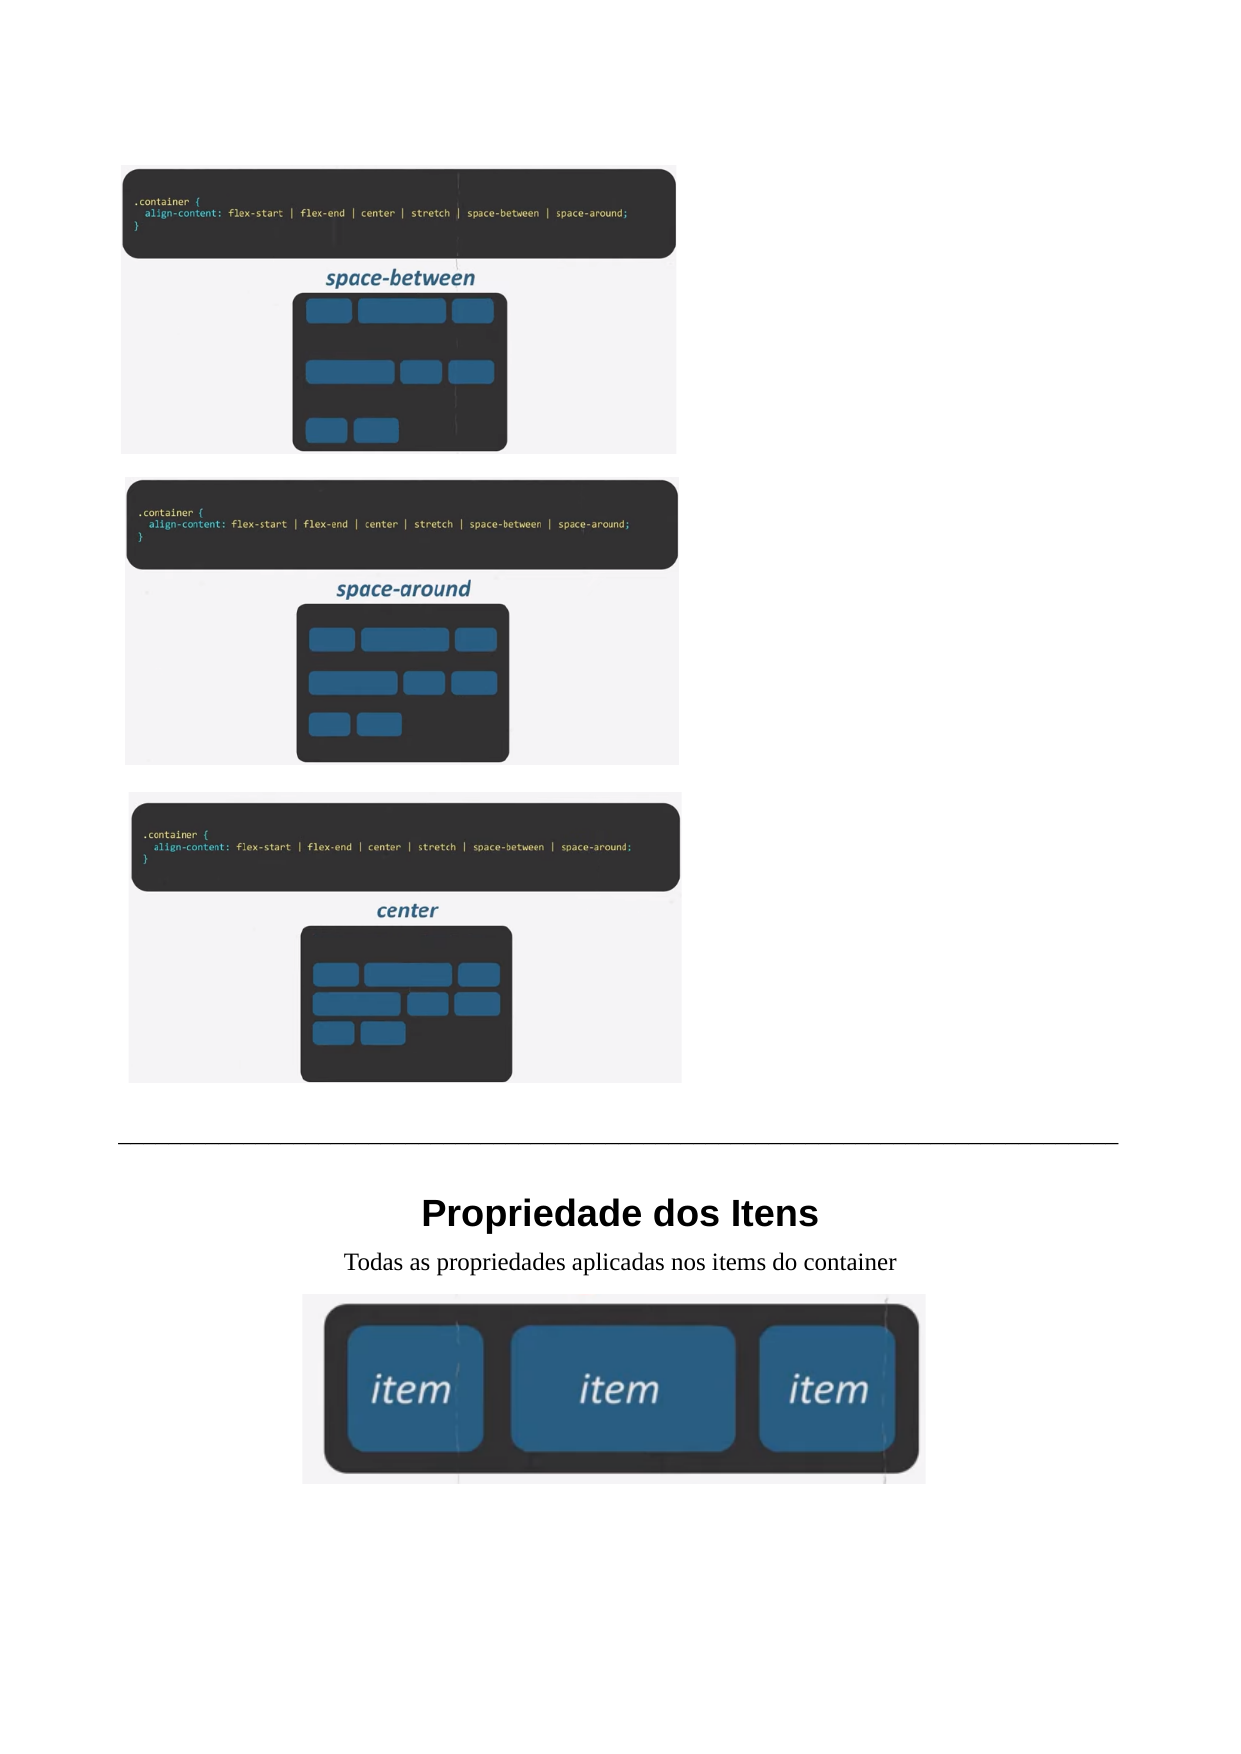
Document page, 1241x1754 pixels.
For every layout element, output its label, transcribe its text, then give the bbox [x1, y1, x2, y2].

picture [120, 165, 677, 454]
picture [302, 1294, 926, 1484]
picture [128, 792, 682, 1083]
text ________________________________________________________________________________ [118, 1118, 1122, 1147]
picture [125, 477, 679, 765]
text Todas as propriedades aplicadas nos items do container [118, 1247, 1122, 1275]
subtitle Propriedade dos Itens [118, 1190, 1122, 1234]
